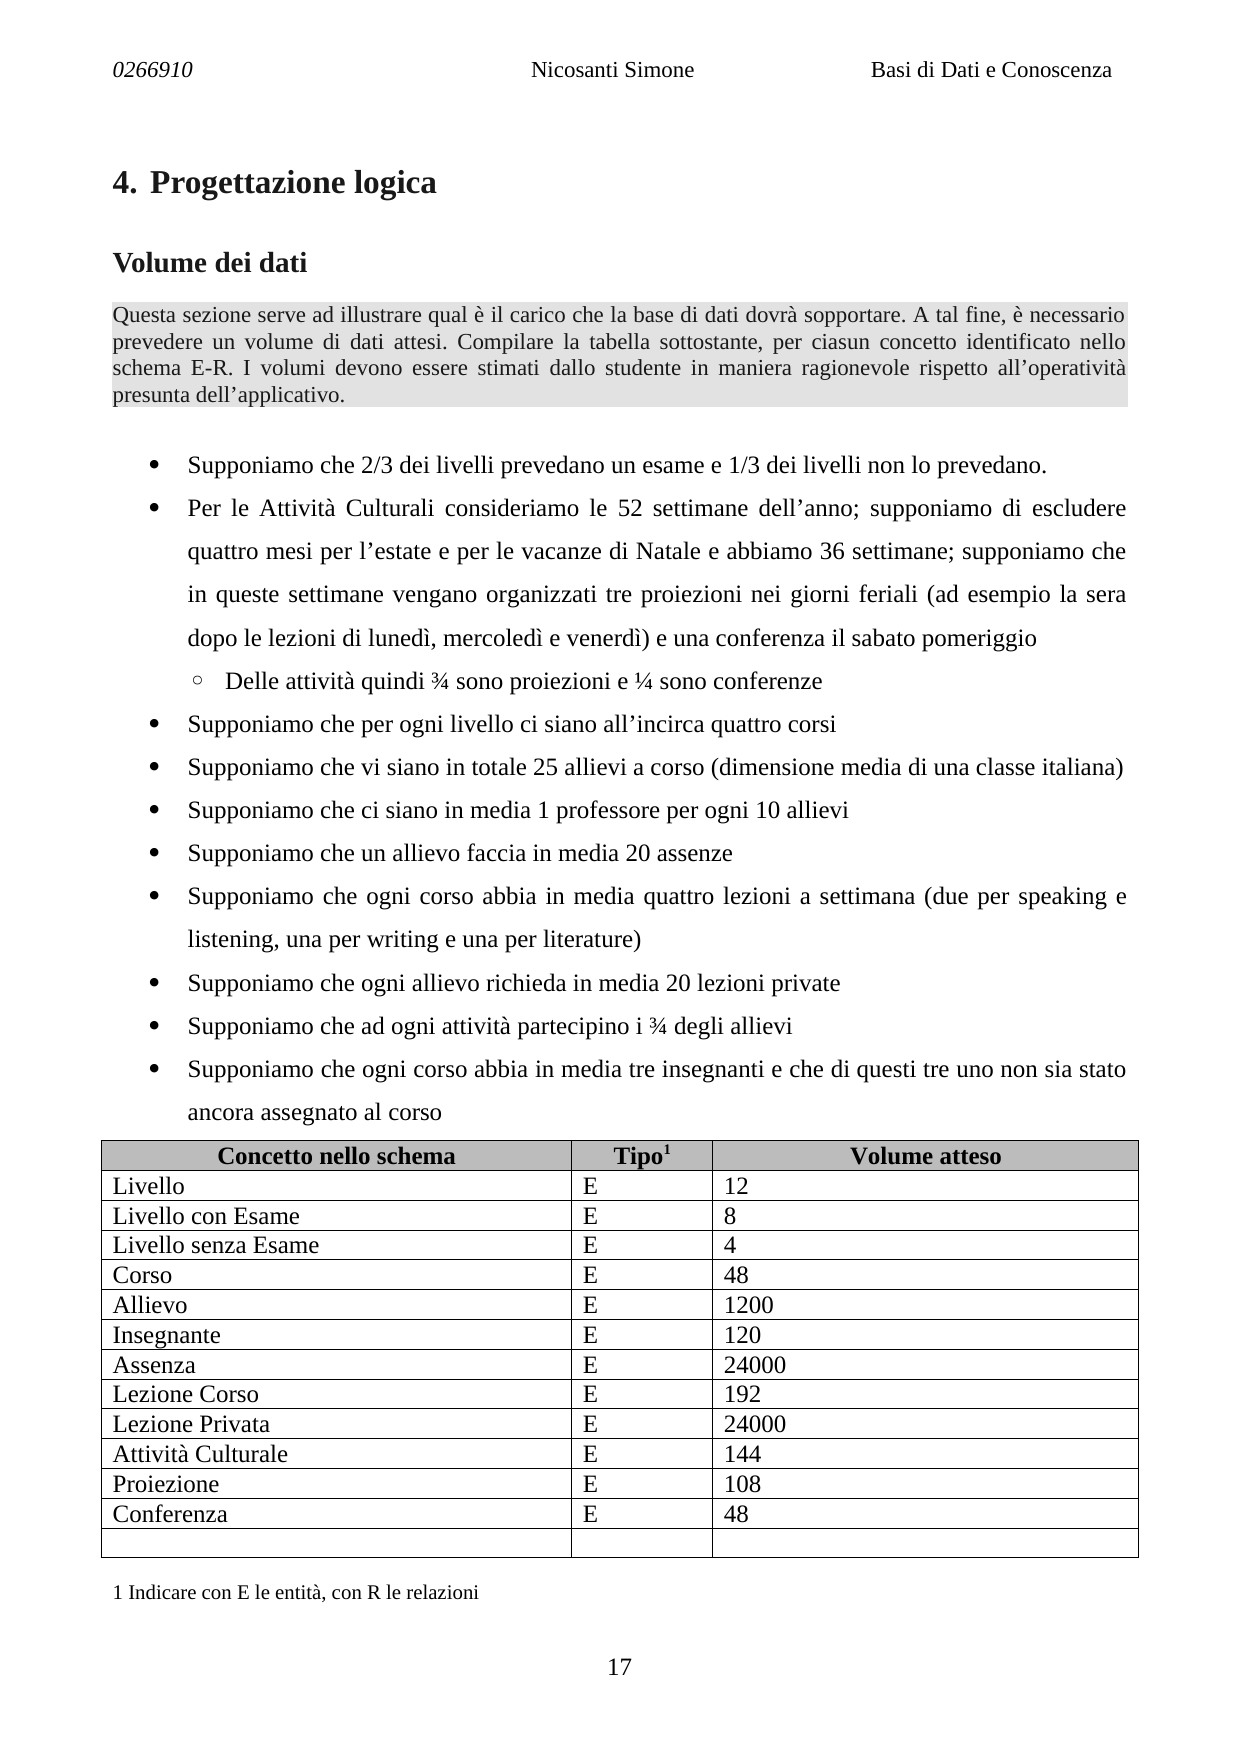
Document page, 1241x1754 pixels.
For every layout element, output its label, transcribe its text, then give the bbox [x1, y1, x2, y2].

table_cell E [572, 1171, 712, 1200]
table_cell Livello con Esame [102, 1201, 571, 1229]
table_cell Livello [102, 1171, 571, 1200]
table_cell 24000 [713, 1350, 1138, 1378]
table_cell 12 [713, 1171, 1138, 1200]
table_cell [713, 1529, 1138, 1557]
list Supponiamo che per ogni livello ci siano all’incirca quattro corsi [150, 709, 1128, 738]
table_cell E [572, 1320, 712, 1349]
table_cell E [572, 1499, 712, 1527]
list Per le Attività Culturali consideriamo le 52 settimane dell’anno; supponiamo di escludere quattro mesi per l’estate e per le vacanze di Natale e abbiamo 36 settimane; supponiamo che in queste settimane vengano organizzati tre proiezioni nei giorni feriali (ad esempio la sera dopo le lezioni di lunedì, mercoledì e venerdì) e una conferenza il sabato pomeriggio [150, 493, 1128, 651]
table_cell E [572, 1380, 712, 1408]
list Supponiamo che ogni corso abbia in media tre insegnanti e che di questi tre uno non sia stato ancora assegnato al corso [150, 1054, 1128, 1126]
list Supponiamo che 2/3 dei livelli prevedano un esame e 1/3 dei livelli non lo prevedano. [150, 450, 1128, 479]
table_cell 24000 [713, 1409, 1138, 1438]
table_cell Corso [102, 1260, 571, 1289]
table_cell E [572, 1290, 712, 1319]
list Supponiamo che ogni allievo richieda in media 20 lezioni private [150, 968, 1128, 996]
table_cell E [572, 1469, 712, 1498]
table_cell 1200 [713, 1290, 1138, 1319]
table_cell 144 [713, 1439, 1138, 1468]
subtitle Volume dei dati [112, 245, 1128, 278]
table_cell E [572, 1260, 712, 1289]
table_header Concetto nello schema [102, 1141, 571, 1170]
text Questa sezione serve ad illustrare qual è il carico che la base di dati dovrà sopportare. A tal fine, è necessario prevedere un volume di dati attesi. Compilare la tabella sottostante, per ciasun concetto identificato nello schema E-R. I volumi devono essere stimati dallo studente in maniera ragionevole rispetto all’operatività presunta dell’applicativo. [112, 302, 1128, 407]
list Supponiamo che vi siano in totale 25 allievi a corso (dimensione media di una classe italiana) [150, 752, 1128, 781]
list Supponiamo che ad ogni attività partecipino i ¾ degli allievi [150, 1011, 1128, 1039]
list Delle attività quindi ¾ sono proiezioni e ¼ sono conferenze [187, 666, 1128, 694]
list Supponiamo che ogni corso abbia in media quattro lezioni a settimana (due per speaking e listening, una per writing e una per literature) [150, 881, 1128, 953]
table_cell 48 [713, 1260, 1138, 1289]
table_cell Attività Culturale [102, 1439, 571, 1468]
table_cell Proiezione [102, 1469, 571, 1498]
table_cell Insegnante [102, 1320, 571, 1349]
table_cell 192 [713, 1380, 1138, 1408]
table_cell E [572, 1409, 712, 1438]
table_cell [102, 1529, 571, 1557]
table_cell 108 [713, 1469, 1138, 1498]
table_cell Lezione Corso [102, 1380, 571, 1408]
table_cell 8 [713, 1201, 1138, 1229]
subtitle Progettazione logica [112, 162, 1128, 201]
table_cell 4 [713, 1231, 1138, 1259]
list Supponiamo che ci siano in media 1 professore per ogni 10 allievi [150, 795, 1128, 824]
table_cell E [572, 1439, 712, 1468]
table_cell Allievo [102, 1290, 571, 1319]
table_cell Assenza [102, 1350, 571, 1378]
table_header Tipo [572, 1141, 712, 1170]
table_cell 120 [713, 1320, 1138, 1349]
table_cell E [572, 1231, 712, 1259]
table_cell E [572, 1350, 712, 1378]
table_cell Livello senza Esame [102, 1231, 571, 1259]
table_cell [572, 1529, 712, 1557]
table_cell E [572, 1201, 712, 1229]
table_cell Lezione Privata [102, 1409, 571, 1438]
table_cell 48 [713, 1499, 1138, 1527]
list Supponiamo che un allievo faccia in media 20 assenze [150, 838, 1128, 867]
table_cell Conferenza [102, 1499, 571, 1527]
table_header Volume atteso [713, 1141, 1138, 1170]
